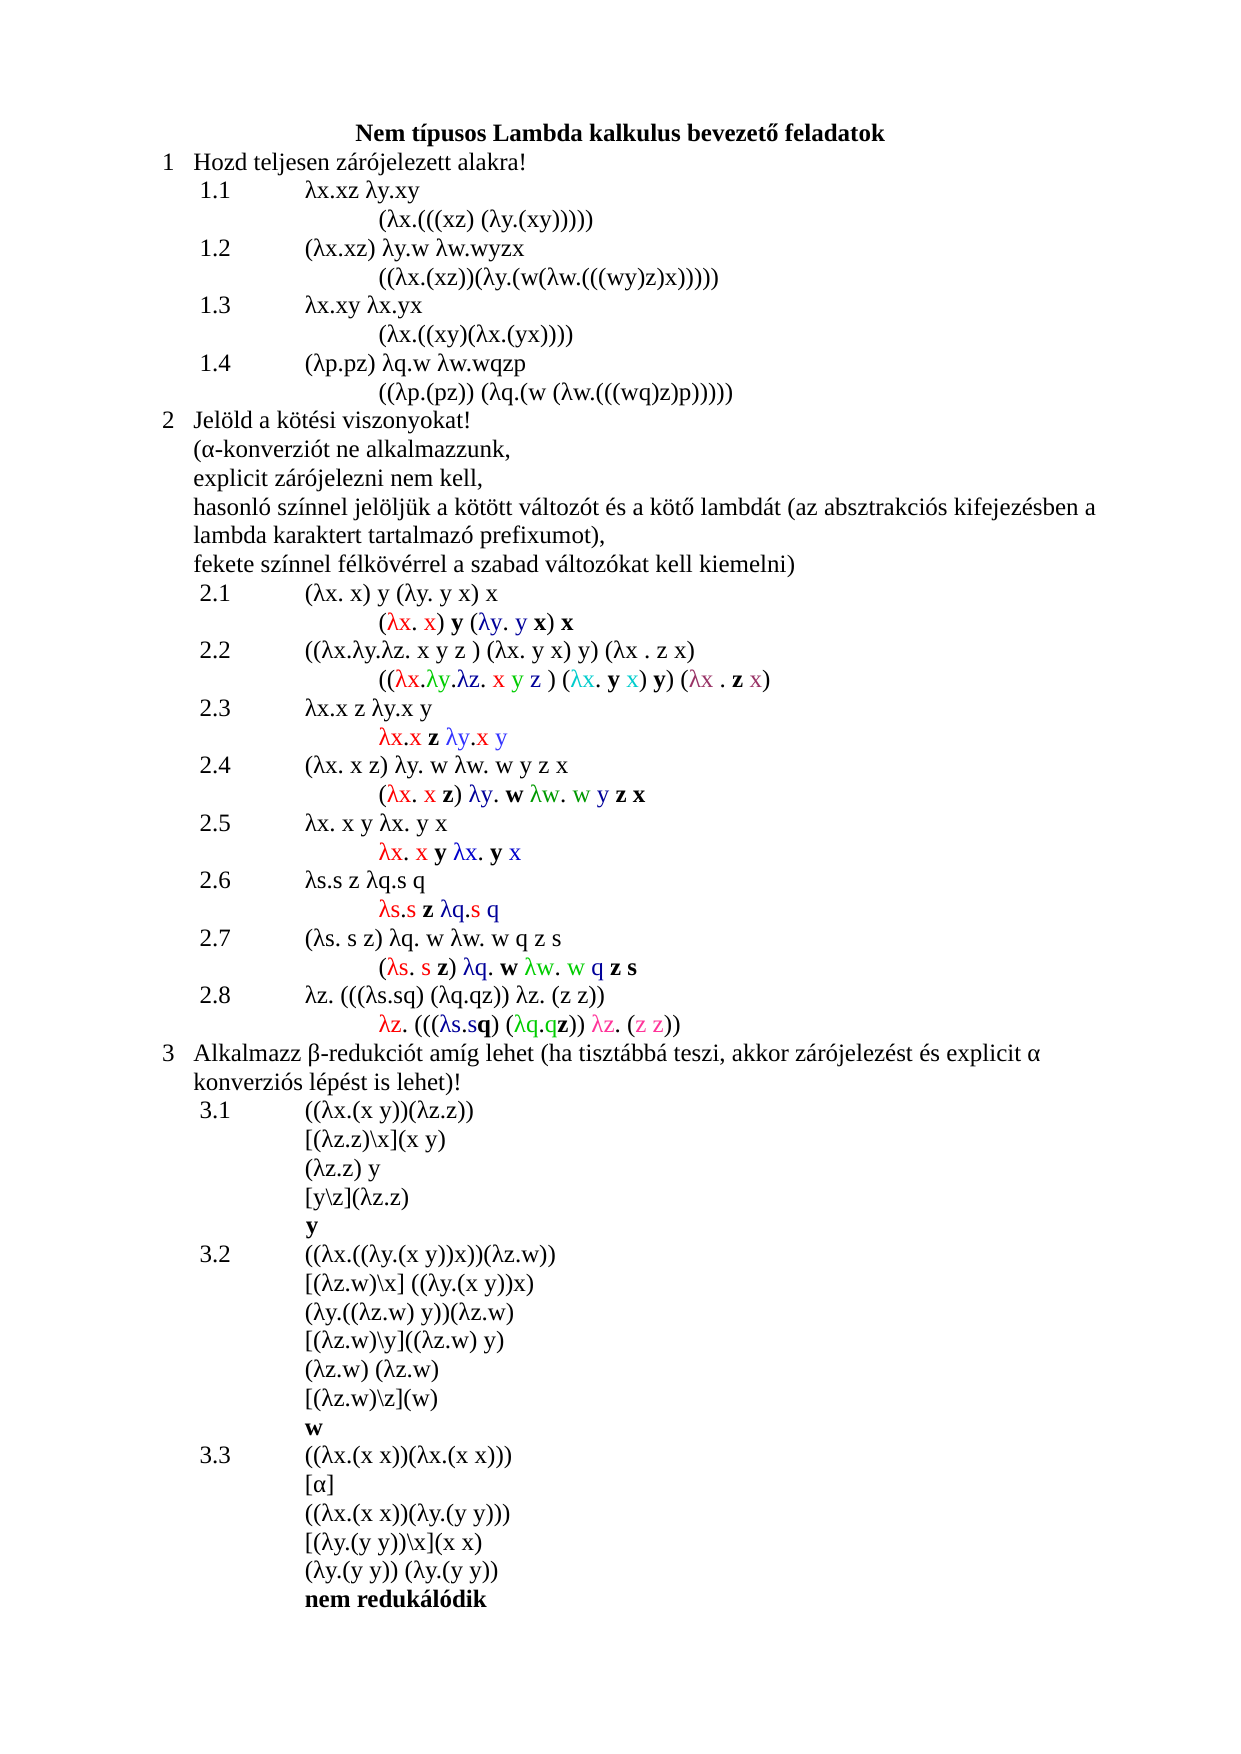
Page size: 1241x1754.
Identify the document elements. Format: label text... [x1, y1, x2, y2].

list λz. (((λs.sq) (λq.qz)) λz. (z z)) λz. (((λs.sq) (λq.qz)) λz. (z z)) [193, 981, 1122, 1038]
list λx. x y λx. y x λx. x y λx. y x [193, 808, 1122, 866]
list ((λx.λy.λz. x y z ) (λx. y x) y) (λx . z x) ((λx.λy.λz. x y z ) (λx. y x) y) (λx . z x) [193, 636, 1122, 693]
list (λs. s z) λq. w λw. w q z s (λs. s z) λq. w λw. w q z s [193, 923, 1122, 981]
list (λx. x) y (λy. y x) x (λx. x) y (λy. y x) x [193, 578, 1122, 636]
list y [268, 1211, 1122, 1239]
list ((λx.((λy.(x y))x))(λz.w)) [(λz.w)\x] ((λy.(x y))x) (λy.((λz.w) y))(λz.w) [(λz.w)\y]((λz.w) y) (λz.w) (λz.w) [(λz.w)\z](w) w [193, 1239, 1122, 1441]
list ((λx.(x y))(λz.z)) [(λz.z)\x](x y) (λz.z) y [y\z](λz.z) [193, 1096, 1122, 1211]
list λx.x z λy.x y λx.x z λy.x y [193, 693, 1122, 751]
list ((λx.(x x))(λx.(x x))) [α] ((λx.(x x))(λy.(y y))) [(λy.(y y))\x](x x) (λy.(y y)) (λy.(y y)) nem redukálódik [193, 1441, 1122, 1613]
list λs.s z λq.s q λs.s z λq.s q [193, 866, 1122, 923]
list (λx.xz) λy.w λw.wyzx ((λx.(xz))(λy.(w(λw.(((wy)z)x))))) [193, 233, 1122, 291]
list (λp.pz) λq.w λw.wqzp ((λp.(pz)) (λq.(w (λw.(((wq)z)p))))) [193, 348, 1122, 406]
list Alkalmazz β-redukciót amíg lehet (ha tisztábbá teszi, akkor zárójelezést és explicit α konverziós lépést is lehet)! [156, 1038, 1122, 1096]
list (λx. x z) λy. w λw. w y z x (λx. x z) λy. w λw. w y z x [193, 751, 1122, 808]
list λx.xy λx.yx (λx.((xy)(λx.(yx)))) [193, 291, 1122, 348]
list Jelöld a kötési viszonyokat! (α-konverziót ne alkalmazzunk, explicit zárójelezni nem kell, hasonló színnel jelöljük a kötött változót és a kötő lambdát (az absztrakciós kifejezésben a lambda karaktert tartalmazó prefixumot), fekete színnel félkövérrel a szabad változókat kell kiemelni) [156, 406, 1122, 578]
text Nem típusos Lambda kalkulus bevezető feladatok [118, 118, 1122, 147]
list λx.xz λy.xy (λx.(((xz) (λy.(xy))))) [193, 176, 1122, 233]
list Hozd teljesen zárójelezett alakra! [156, 147, 1122, 176]
